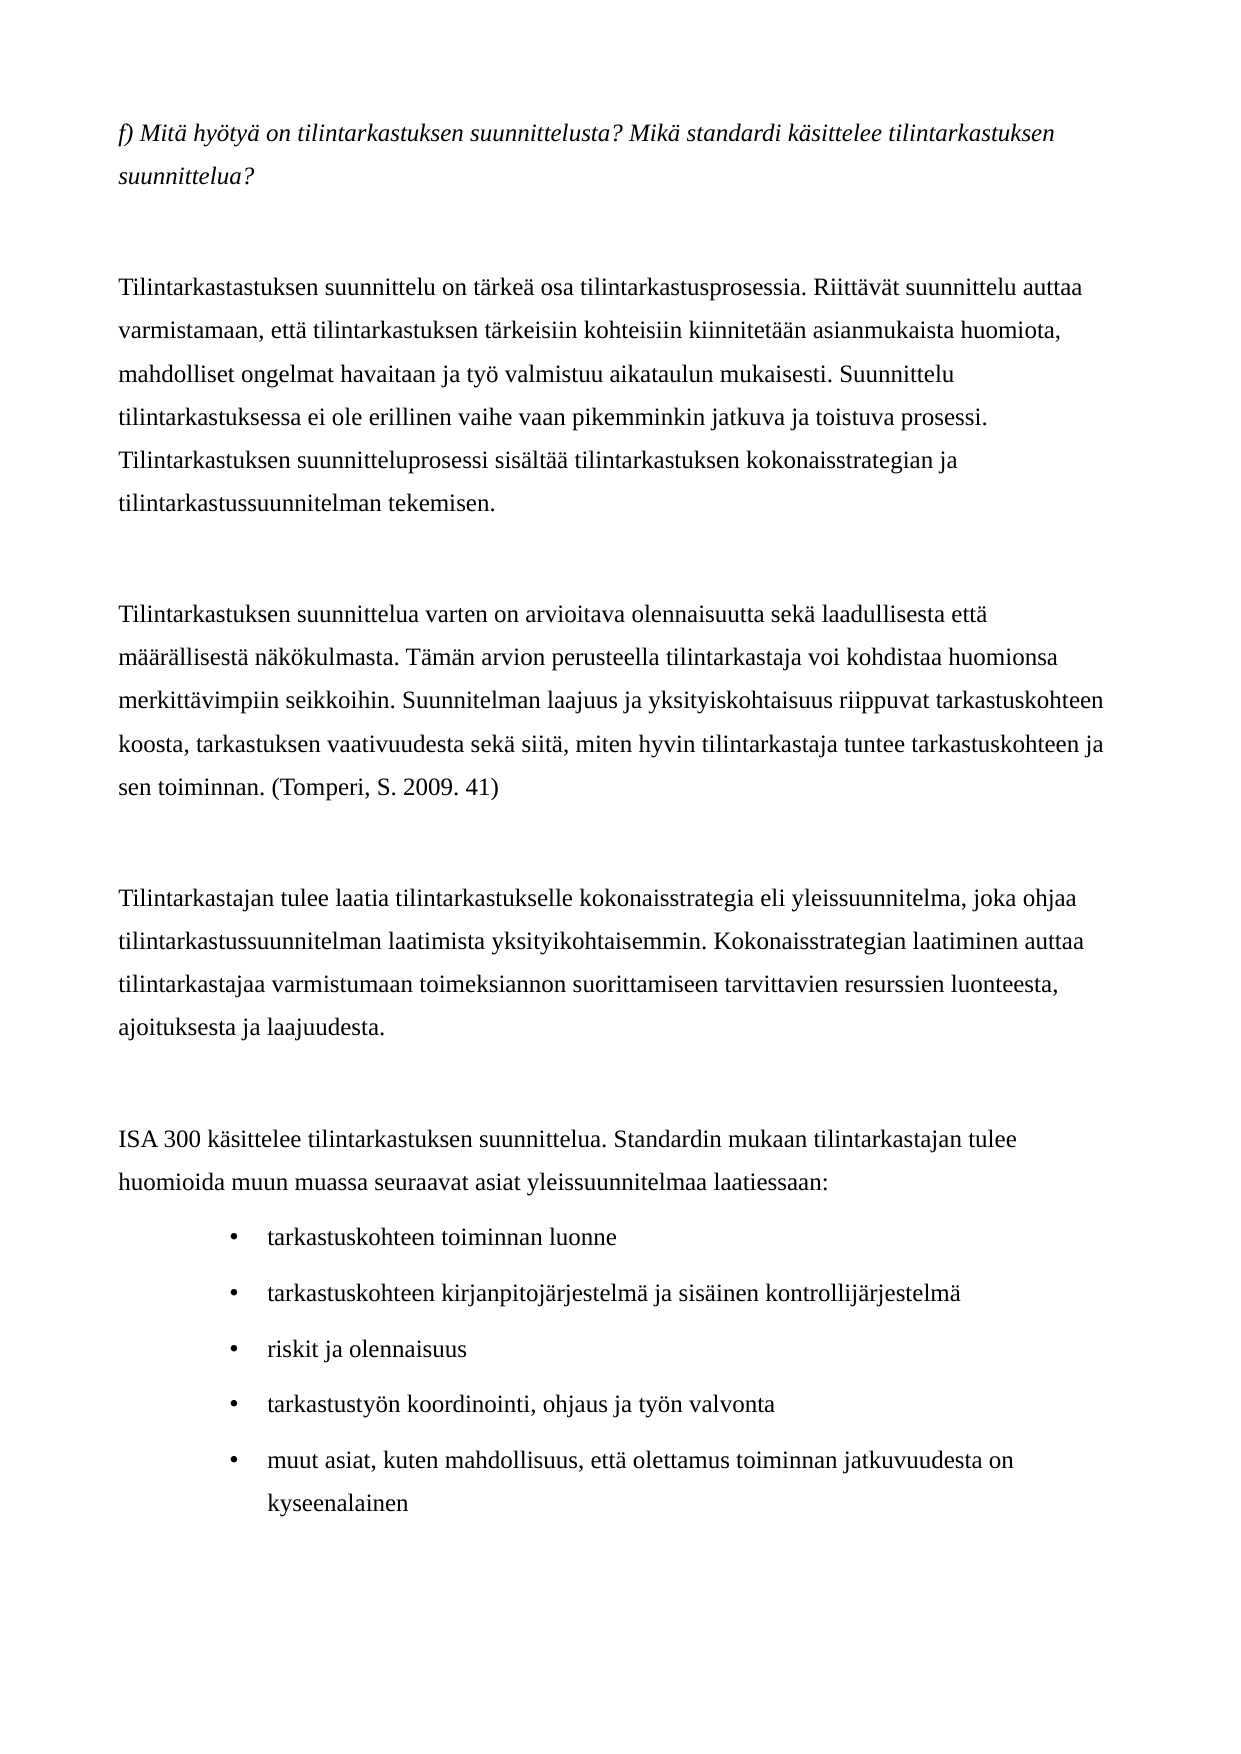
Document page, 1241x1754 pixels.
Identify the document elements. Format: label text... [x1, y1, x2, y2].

list tarkastuskohteen toiminnan luonne [229, 1222, 1122, 1251]
text ISA 300 käsittelee tilintarkastuksen suunnittelua. Standardin mukaan tilintarkastajan tulee huomioida muun muassa seuraavat asiat yleissuunnitelmaa laatiessaan: [118, 1124, 1122, 1196]
list muut asiat, kuten mahdollisuus, että olettamus toiminnan jatkuvuudesta on kyseenalainen [229, 1445, 1122, 1517]
list tarkastuskohteen kirjanpitojärjestelmä ja sisäinen kontrollijärjestelmä [229, 1278, 1122, 1307]
list tarkastustyön koordinointi, ohjaus ja työn valvonta [229, 1389, 1122, 1418]
text Tilintarkastastuksen suunnittelu on tärkeä osa tilintarkastusprosessia. Riittävät suunnittelu auttaa varmistamaan, että tilintarkastuksen tärkeisiin kohteisiin kiinnitetään asianmukaista huomiota, mahdolliset ongelmat havaitaan ja työ valmistuu aikataulun mukaisesti. Suunnittelu tilintarkastuksessa ei ole erillinen vaihe vaan pikemminkin jatkuva ja toistuva prosessi. Tilintarkastuksen suunnitteluprosessi sisältää tilintarkastuksen kokonaisstrategian ja tilintarkastussuunnitelman tekemisen. [118, 272, 1122, 517]
text Tilintarkastajan tulee laatia tilintarkastukselle kokonaisstrategia eli yleissuunnitelma, joka ohjaa tilintarkastussuunnitelman laatimista yksityikohtaisemmin. Kokonaisstrategian laatiminen auttaa tilintarkastajaa varmistumaan toimeksiannon suorittamiseen tarvittavien resurssien luonteesta, ajoituksesta ja laajuudesta. [118, 883, 1122, 1041]
list riskit ja olennaisuus [229, 1334, 1122, 1362]
text Tilintarkastuksen suunnittelua varten on arvioitava olennaisuutta sekä laadullisesta että määrällisestä näkökulmasta. Tämän arvion perusteella tilintarkastaja voi kohdistaa huomionsa merkittävimpiin seikkoihin. Suunnitelman laajuus ja yksityiskohtaisuus riippuvat tarkastuskohteen koosta, tarkastuksen vaativuudesta sekä siitä, miten hyvin tilintarkastaja tuntee tarkastuskohteen ja sen toiminnan. (Tomperi, S. 2009. 41) [118, 599, 1122, 801]
text f) Mitä hyötyä on tilintarkastuksen suunnittelusta? Mikä standardi käsittelee tilintarkastuksen suunnittelua? [118, 118, 1122, 190]
